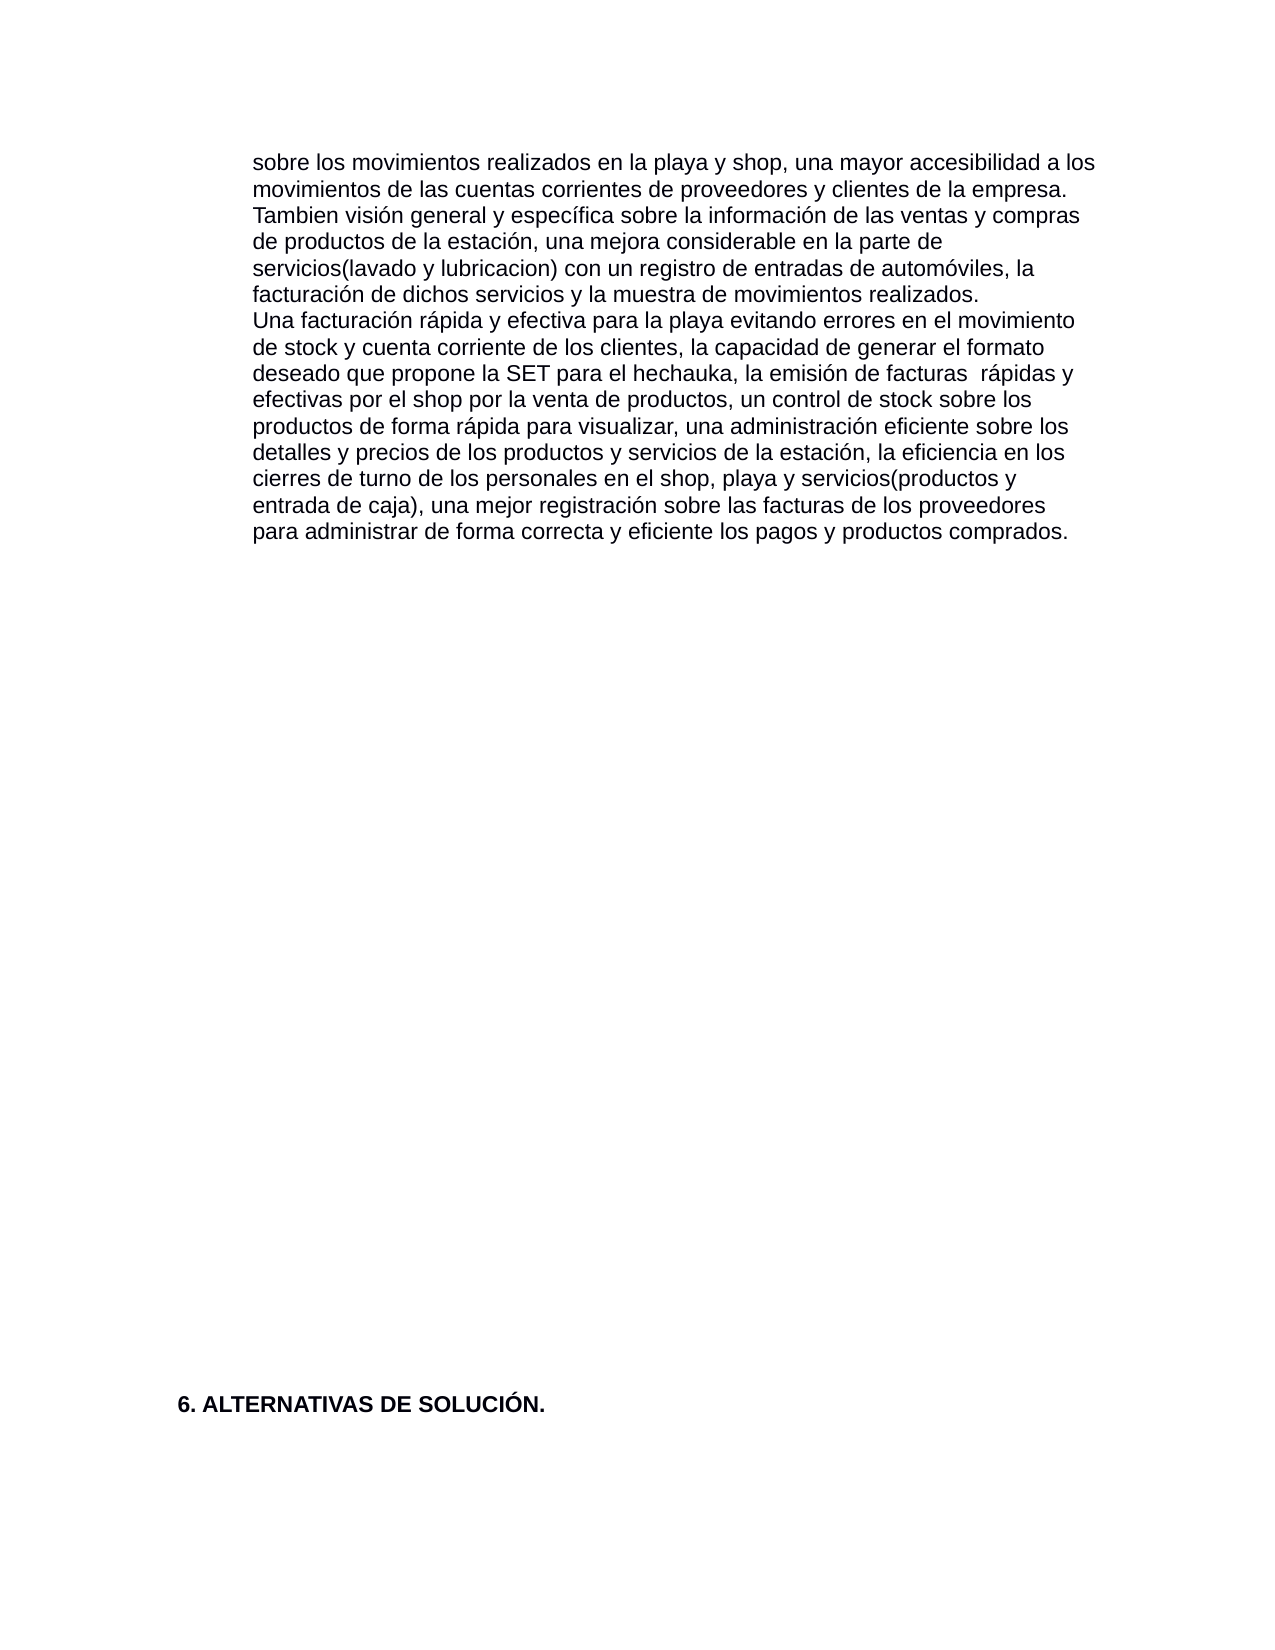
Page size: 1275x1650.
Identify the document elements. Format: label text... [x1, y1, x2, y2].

text Tambien visión general y específica sobre la información de las ventas y compras de productos de la estación, una mejora considerable en la parte de servicios(lavado y lubricacion) con un registro de entradas de automóviles, la facturación de dichos servicios y la muestra de movimientos realizados. [252, 200, 1098, 306]
text Una facturación rápida y efectiva para la playa evitando errores en el movimiento de stock y cuenta corriente de los clientes, la capacidad de generar el formato deseado que propone la SET para el hechauka, la emisión de facturas rápidas y efectivas por el shop por la venta de productos, un control de stock sobre los productos de forma rápida para visualizar, una administración eficiente sobre los detalles y precios de los productos y servicios de la estación, la eficiencia en los cierres de turno de los personales en el shop, playa y servicios(productos y entrada de caja), una mejor registración sobre las facturas de los proveedores para administrar de forma correcta y eficiente los pagos y productos comprados. [252, 306, 1098, 544]
text sobre los movimientos realizados en la playa y shop, una mayor accesibilidad a los movimientos de las cuentas corrientes de proveedores y clientes de la empresa. [252, 149, 1098, 200]
text 6. ALTERNATIVAS DE SOLUCIÓN. [177, 1391, 1098, 1417]
